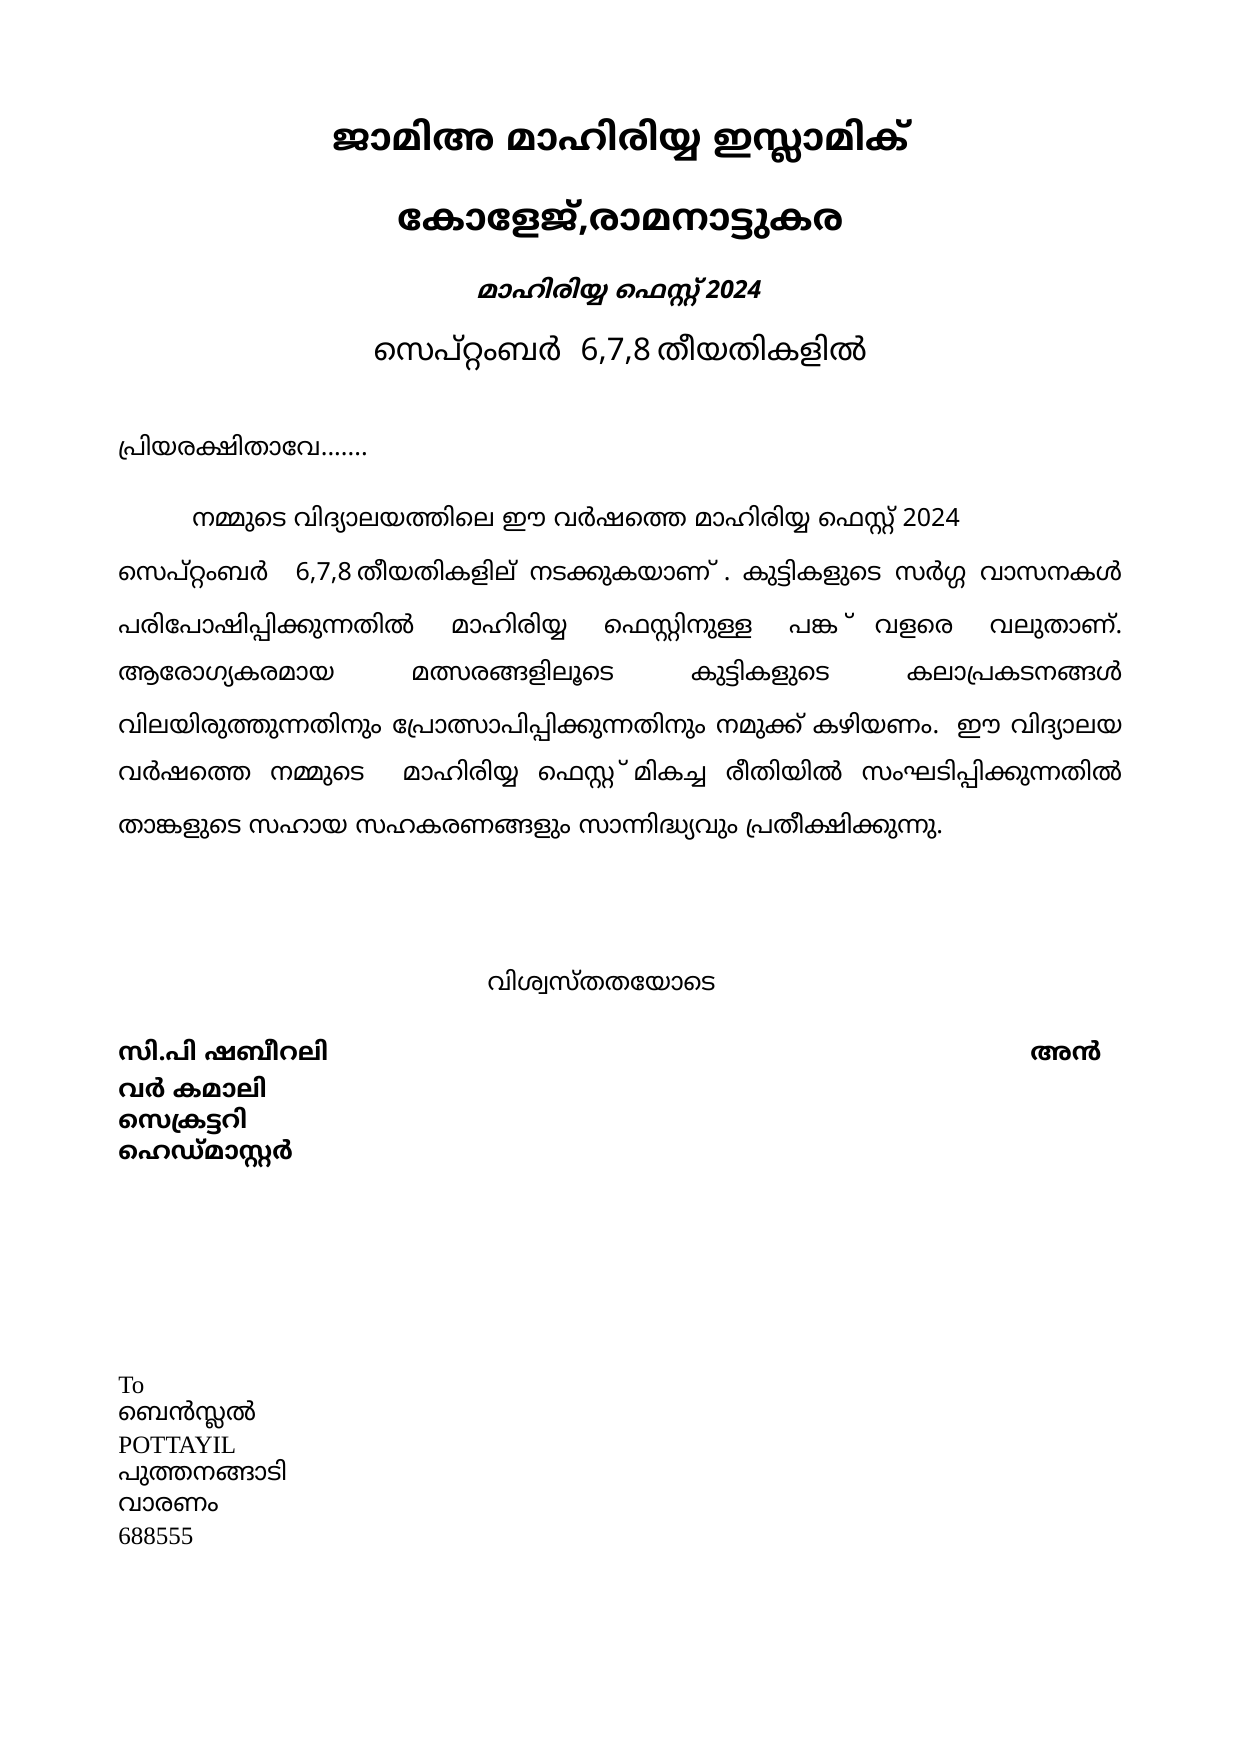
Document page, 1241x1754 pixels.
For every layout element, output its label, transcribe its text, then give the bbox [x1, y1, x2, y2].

text സെപ്റ്റംബര്‍ 6,7,8തീയതികളില്‍ [118, 327, 1122, 372]
text 688555 [118, 1521, 1122, 1550]
text നമ്മുടെ വിദ്യാലയത്തിലെ ഈ വര്‍ഷത്തെ മാഹിരിയ്യ ഫെസ്റ്റ് 2024 [118, 499, 1122, 536]
text വിശ്വസ്തതയോടെ [118, 964, 1122, 1000]
text സെക്രട്ടറി ഹെഡ്‌മാസ്റ്റര്‍ [118, 1107, 1122, 1169]
text POTTAYIL [118, 1430, 1122, 1459]
text സെപ്റ്റംബര്‍ 6,7,8തീയതികളില്‍‍ നടക്കുകയാണ് . കുട്ടികളുടെ സര്‍ഗ്ഗ വാസനകള്‍ പരിപോഷിപ്പിക്കുന്നതില്‍ മാഹിരിയ്യ ഫെസ്റ്റിനുള്ള പങ്ക് വളരെ വലുതാണ്. ആരോഗ്യകരമായ മത്സരങ്ങളിലൂടെ കുട്ടികളുടെ കലാപ്രകടനങ്ങള്‍ വിലയിരുത്തുന്നതിനും പ്രോത്സാപിപ്പിക്കുന്നതിനും നമുക്ക് കഴിയണം. ഈ വിദ്യാലയ വര്‍ഷത്തെ നമ്മുടെ മാഹിരിയ്യ ഫെസ്റ്റ് മികച്ച രീതിയില്‍ സംഘടിപ്പിക്കുന്നതില്‍ താങ്കളുടെ സഹായ സഹകരണങ്ങളും സാന്നിദ്ധ്യവും പ്രതീക്ഷിക്കുന്നു. [118, 554, 1122, 843]
text ജാമിഅ മാഹിരിയ്യ ഇസ്ലാമിക് കോളേജ്,രാമനാട്ടുകര [118, 118, 1122, 245]
text മാഹിരിയ്യ ഫെസ്റ്റ് 2024 [118, 272, 1122, 308]
text പുത്തനങ്ങാടി [118, 1459, 1122, 1490]
text ‌‌ [118, 896, 1122, 929]
text To [118, 1370, 1122, 1399]
text പ്രിയരക്ഷിതാവേ....... [118, 429, 1122, 465]
text സി.പി ഷബീറലി‍ അന്‍വ‍‍ര്‍ കമാലി ‍ [118, 1034, 1122, 1107]
text വാരണം [118, 1490, 1122, 1521]
text ബെൻസ്ലൽ [118, 1399, 1122, 1430]
